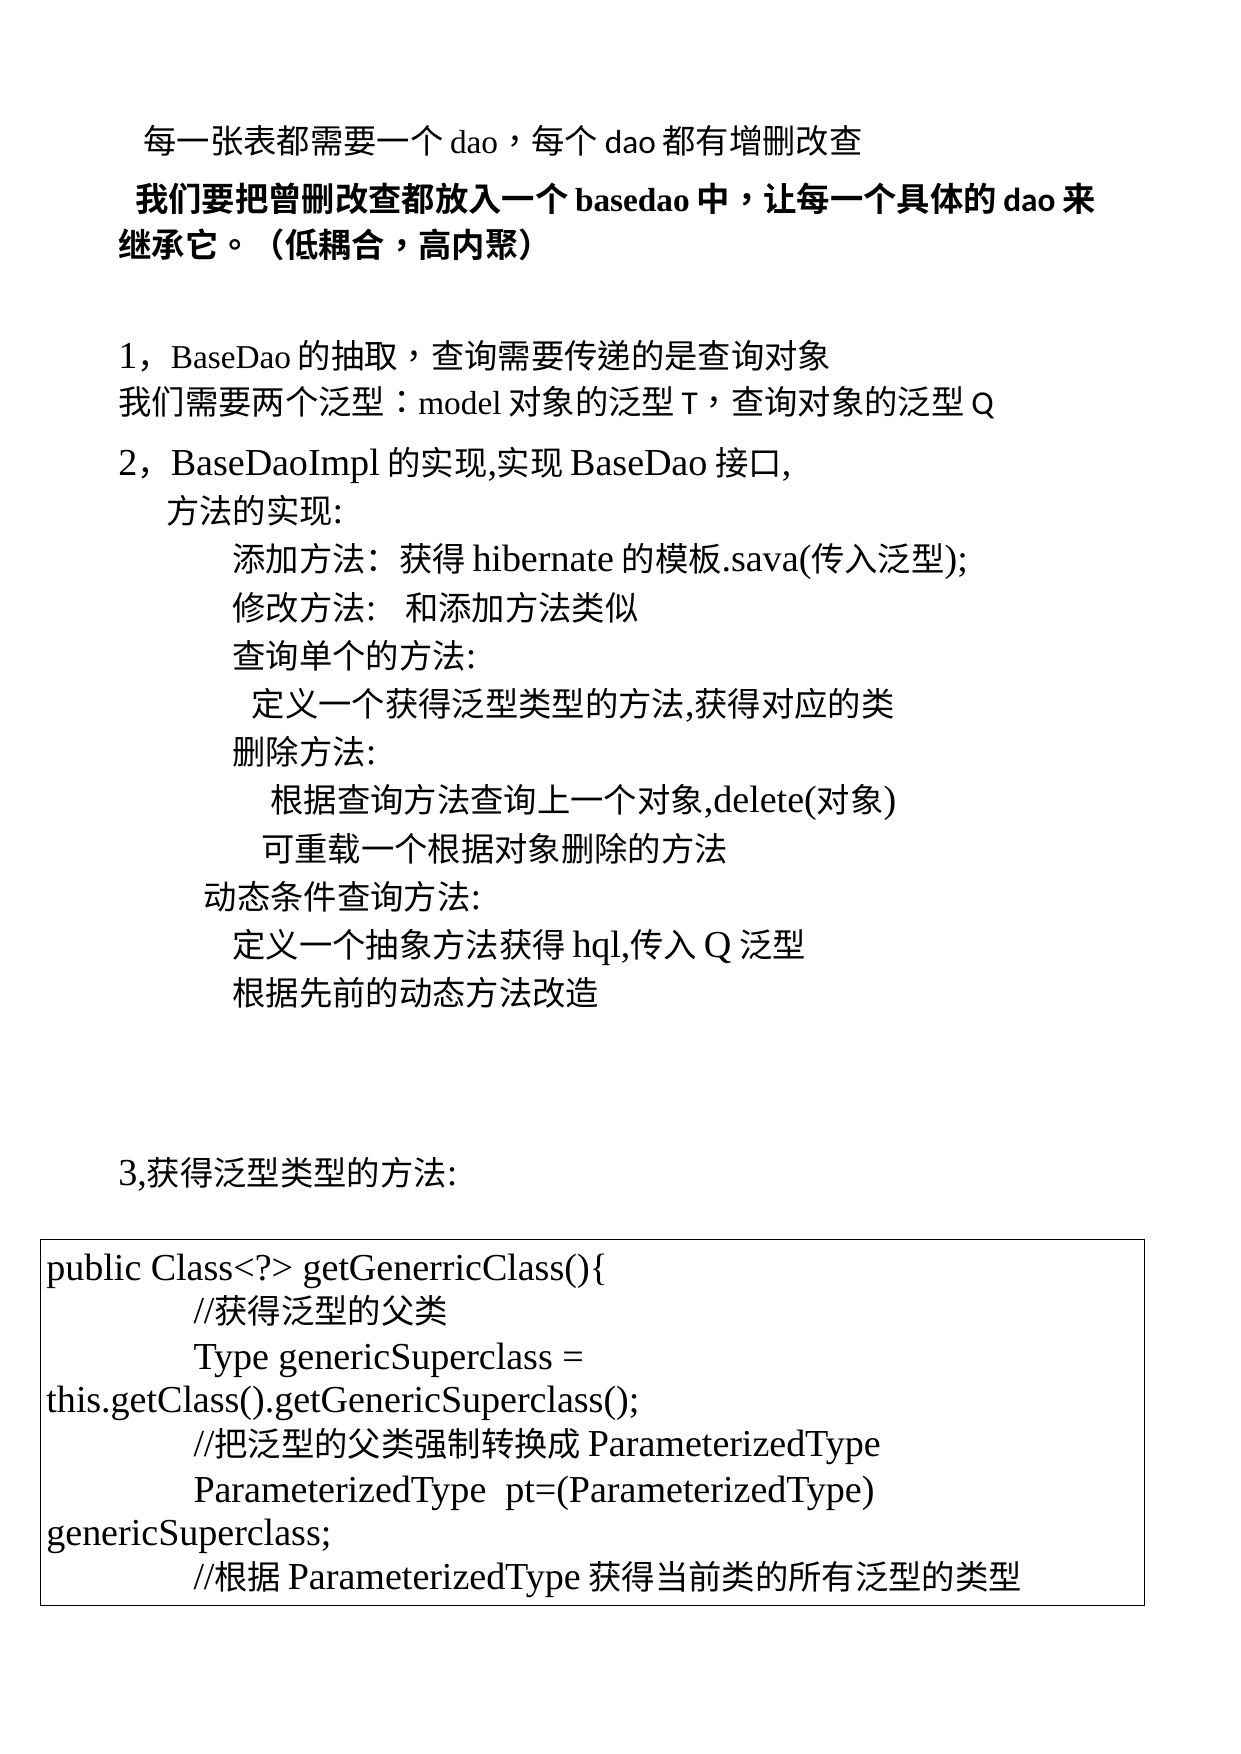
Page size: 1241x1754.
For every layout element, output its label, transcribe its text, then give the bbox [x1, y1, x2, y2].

text 1，BaseDao的抽取，查询需要传递的是查询对象 [118, 330, 1122, 379]
text 动态条件查询方法: [118, 871, 1122, 919]
text 删除方法: [118, 726, 1122, 774]
text 可重载一个根据对象删除的方法 [118, 822, 1122, 871]
text 修改方法: 和添加方法类似 [118, 581, 1122, 629]
text 根据查询方法查询上一个对象,delete(对象) [118, 774, 1122, 822]
text 2，BaseDaoImpl的实现,实现BaseDao接口, [118, 437, 1122, 485]
text 定义一个抽象方法获得hql,传入Q泛型 [118, 919, 1122, 967]
text 我们要把曾删改查都放入一个basedao中，让每一个具体的dao来 继承它。（低耦合，高内聚） [118, 176, 1122, 267]
text 方法的实现: [118, 485, 1122, 533]
text 定义一个获得泛型类型的方法,获得对应的类 [118, 678, 1122, 726]
text 添加方法：获得hibernate的模板.sava(传入泛型); [118, 533, 1122, 581]
table_header public Class<?> getGenerricClass(){ //获得泛型的父类 Type genericSuperclass = this.getClass().getGenericSuperclass(); //把泛型的父类强制转换成ParameterizedType ParameterizedType pt=(ParameterizedType) genericSuperclass; //根据ParameterizedType获得当前类的所有泛型的类型 [41, 1240, 1144, 1605]
text 3,获得泛型类型的方法: [118, 1147, 1122, 1195]
text 根据先前的动态方法改造 [118, 967, 1122, 1015]
text 我们需要两个泛型：model对象的泛型T，查询对象的泛型Q [118, 379, 1122, 424]
text 查询单个的方法: [118, 629, 1122, 678]
text 每一张表都需要一个dao，每个dao都有增删改查 [118, 118, 1122, 163]
